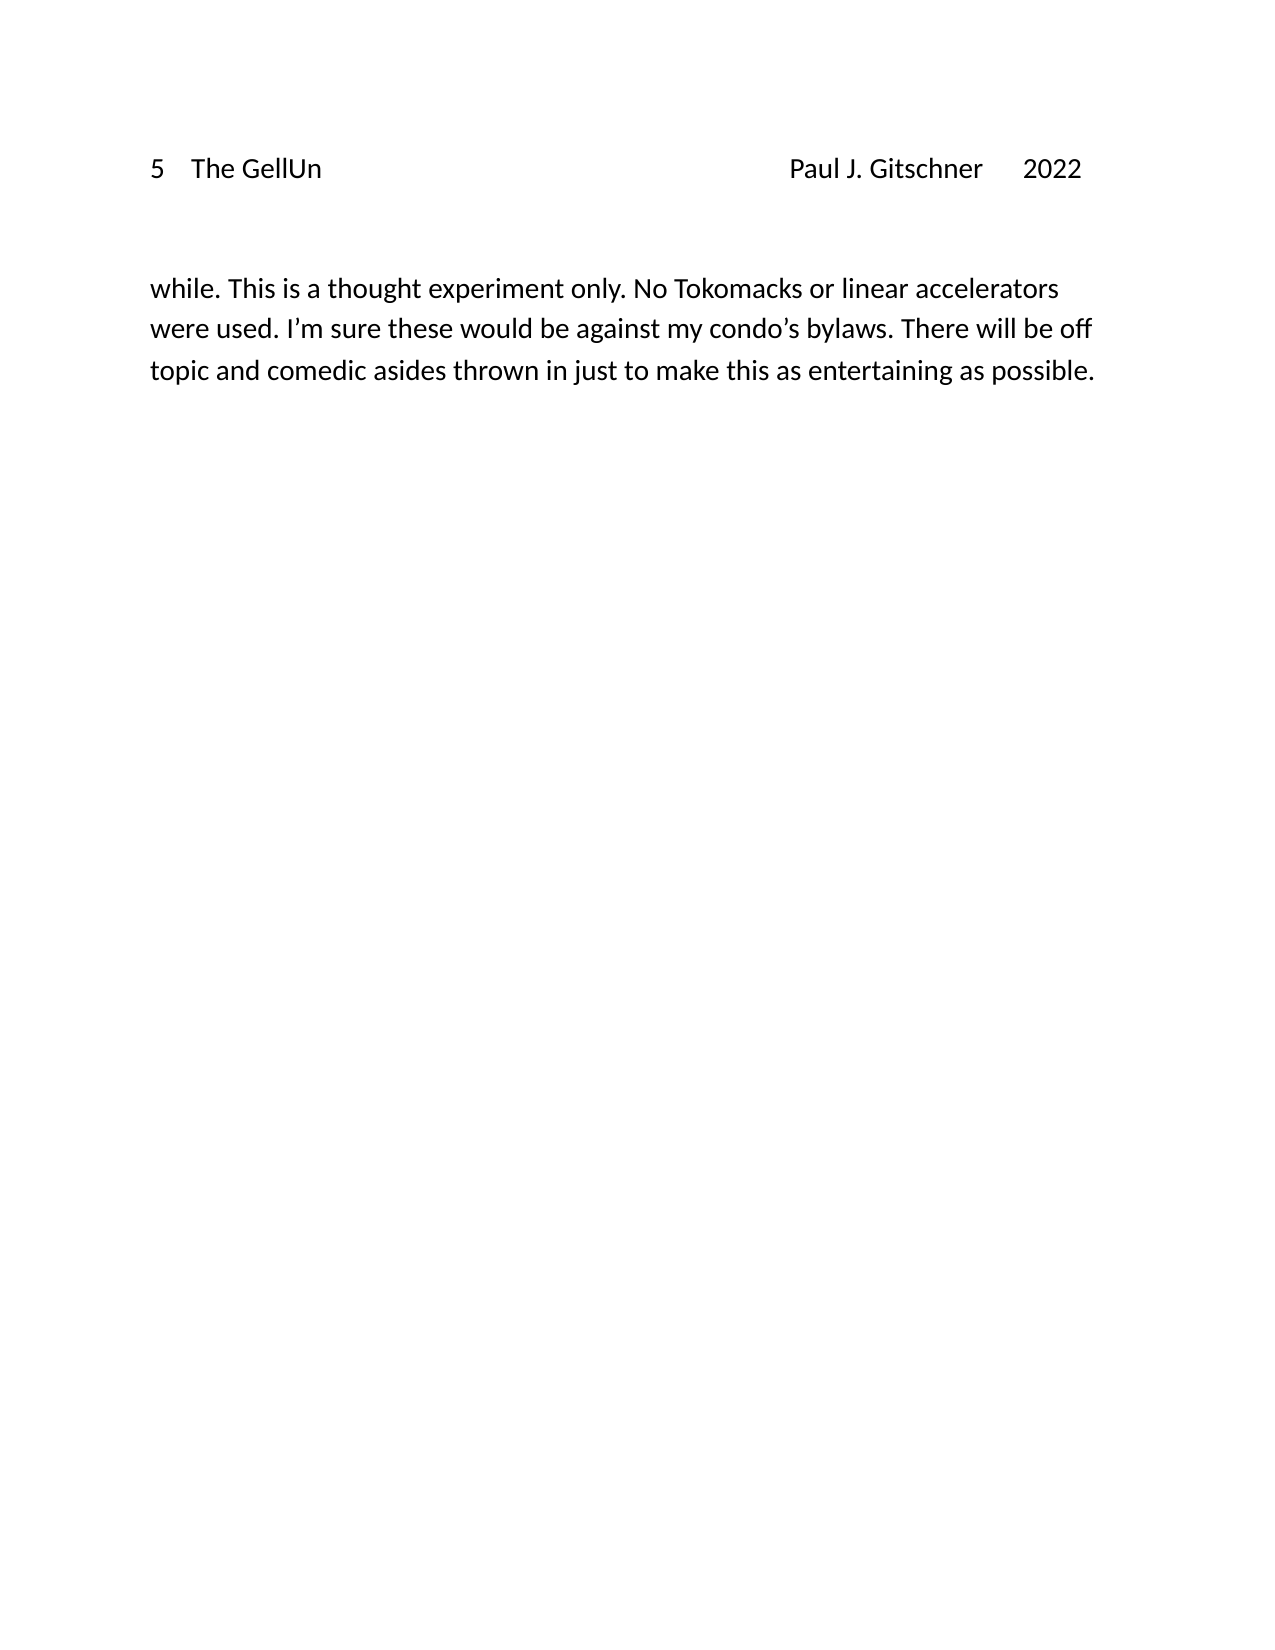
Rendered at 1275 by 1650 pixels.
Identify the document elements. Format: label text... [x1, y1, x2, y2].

text while. This is a thought experiment only. No Tokomacks or linear accelerators were used. I’m sure these would be against my condo’s bylaws. There will be off topic and comedic asides thrown in just to make this as entertaining as possible. [150, 270, 1125, 387]
